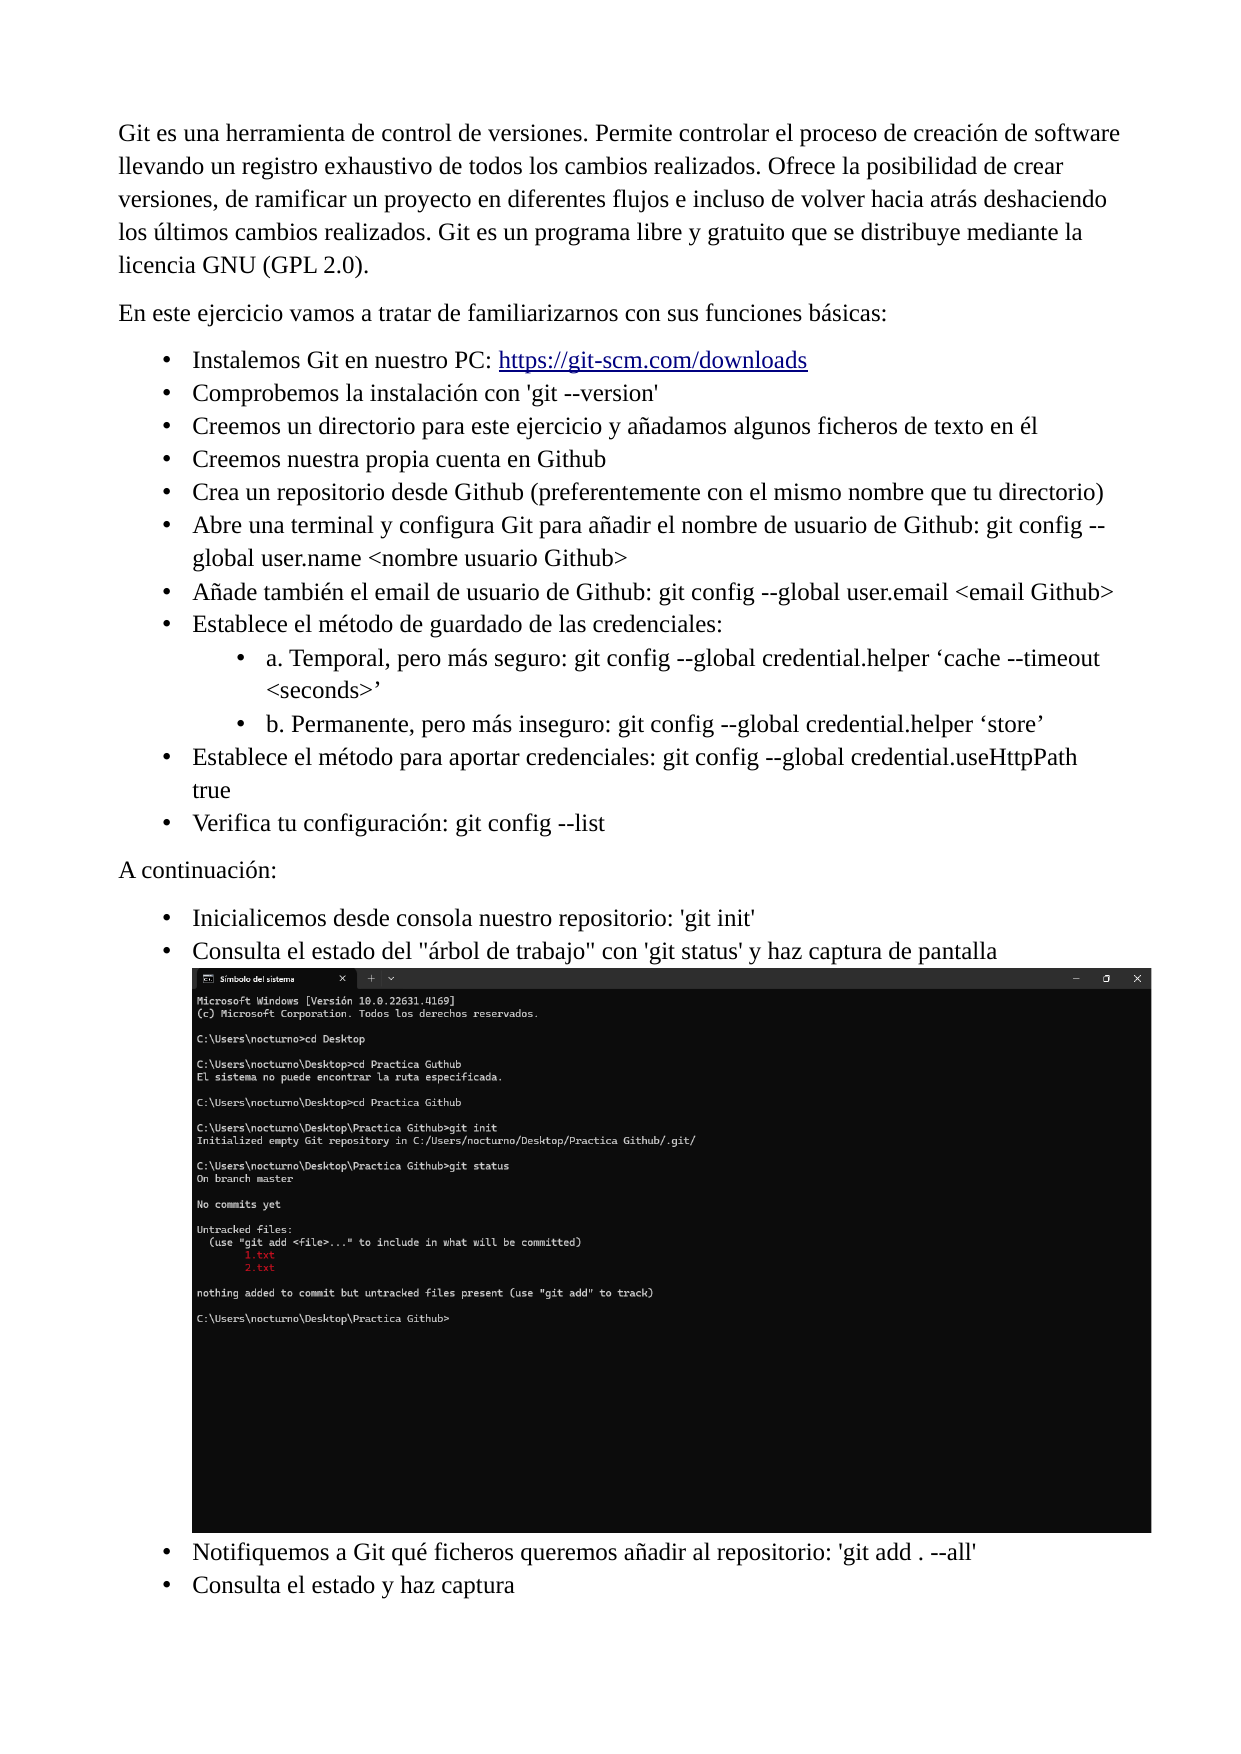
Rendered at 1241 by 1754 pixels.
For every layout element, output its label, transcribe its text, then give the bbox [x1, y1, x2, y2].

picture [192, 968, 1152, 1533]
list Abre una terminal y configura Git para añadir el nombre de usuario de Github: git config --global user.name <nombre usuario Github> [162, 511, 1122, 572]
list Instalemos Git en nuestro PC: https://git-scm.com/downloads [162, 345, 1122, 374]
list Verifica tu configuración: git config --list [162, 808, 1122, 836]
list Creemos nuestra propia cuenta en Github [162, 444, 1122, 473]
list Creemos un directorio para este ejercicio y añadamos algunos ficheros de texto en él [162, 411, 1122, 440]
list Establece el método de guardado de las credenciales: [162, 609, 1122, 638]
list Consulta el estado del "árbol de trabajo" con 'git status' y haz captura de pantalla [162, 936, 1122, 965]
text A continuación: [118, 855, 1122, 884]
text Git es una herramienta de control de versiones. Permite controlar el proceso de creación de software llevando un registro exhaustivo de todos los cambios realizados. Ofrece la posibilidad de crear versiones, de ramificar un proyecto en diferentes flujos e incluso de volver hacia atrás deshaciendo los últimos cambios realizados. Git es un programa libre y gratuito que se distribuye mediante la licencia GNU (GPL 2.0). [118, 118, 1122, 279]
list b. Permanente, pero más inseguro: git config --global credential.helper ‘store’ [236, 709, 1122, 737]
list Añade también el email de usuario de Github: git config --global user.email <email Github> [162, 577, 1122, 605]
list Notifiquemos a Git qué ficheros queremos añadir al repositorio: 'git add . --all' [162, 1537, 1122, 1565]
list a. Temporal, pero más seguro: git config --global credential.helper ‘cache --timeout <seconds>’ [236, 643, 1122, 704]
list Inicialicemos desde consola nuestro repositorio: 'git init' [162, 903, 1122, 932]
list Consulta el estado y haz captura [162, 1570, 1122, 1598]
list Establece el método para aportar credenciales: git config --global credential.useHttpPath true [162, 742, 1122, 803]
list Comprobemos la instalación con 'git --version' [162, 378, 1122, 407]
text En este ejercicio vamos a tratar de familiarizarnos con sus funciones básicas: [118, 298, 1122, 327]
list Crea un repositorio desde Github (preferentemente con el mismo nombre que tu directorio) [162, 477, 1122, 506]
